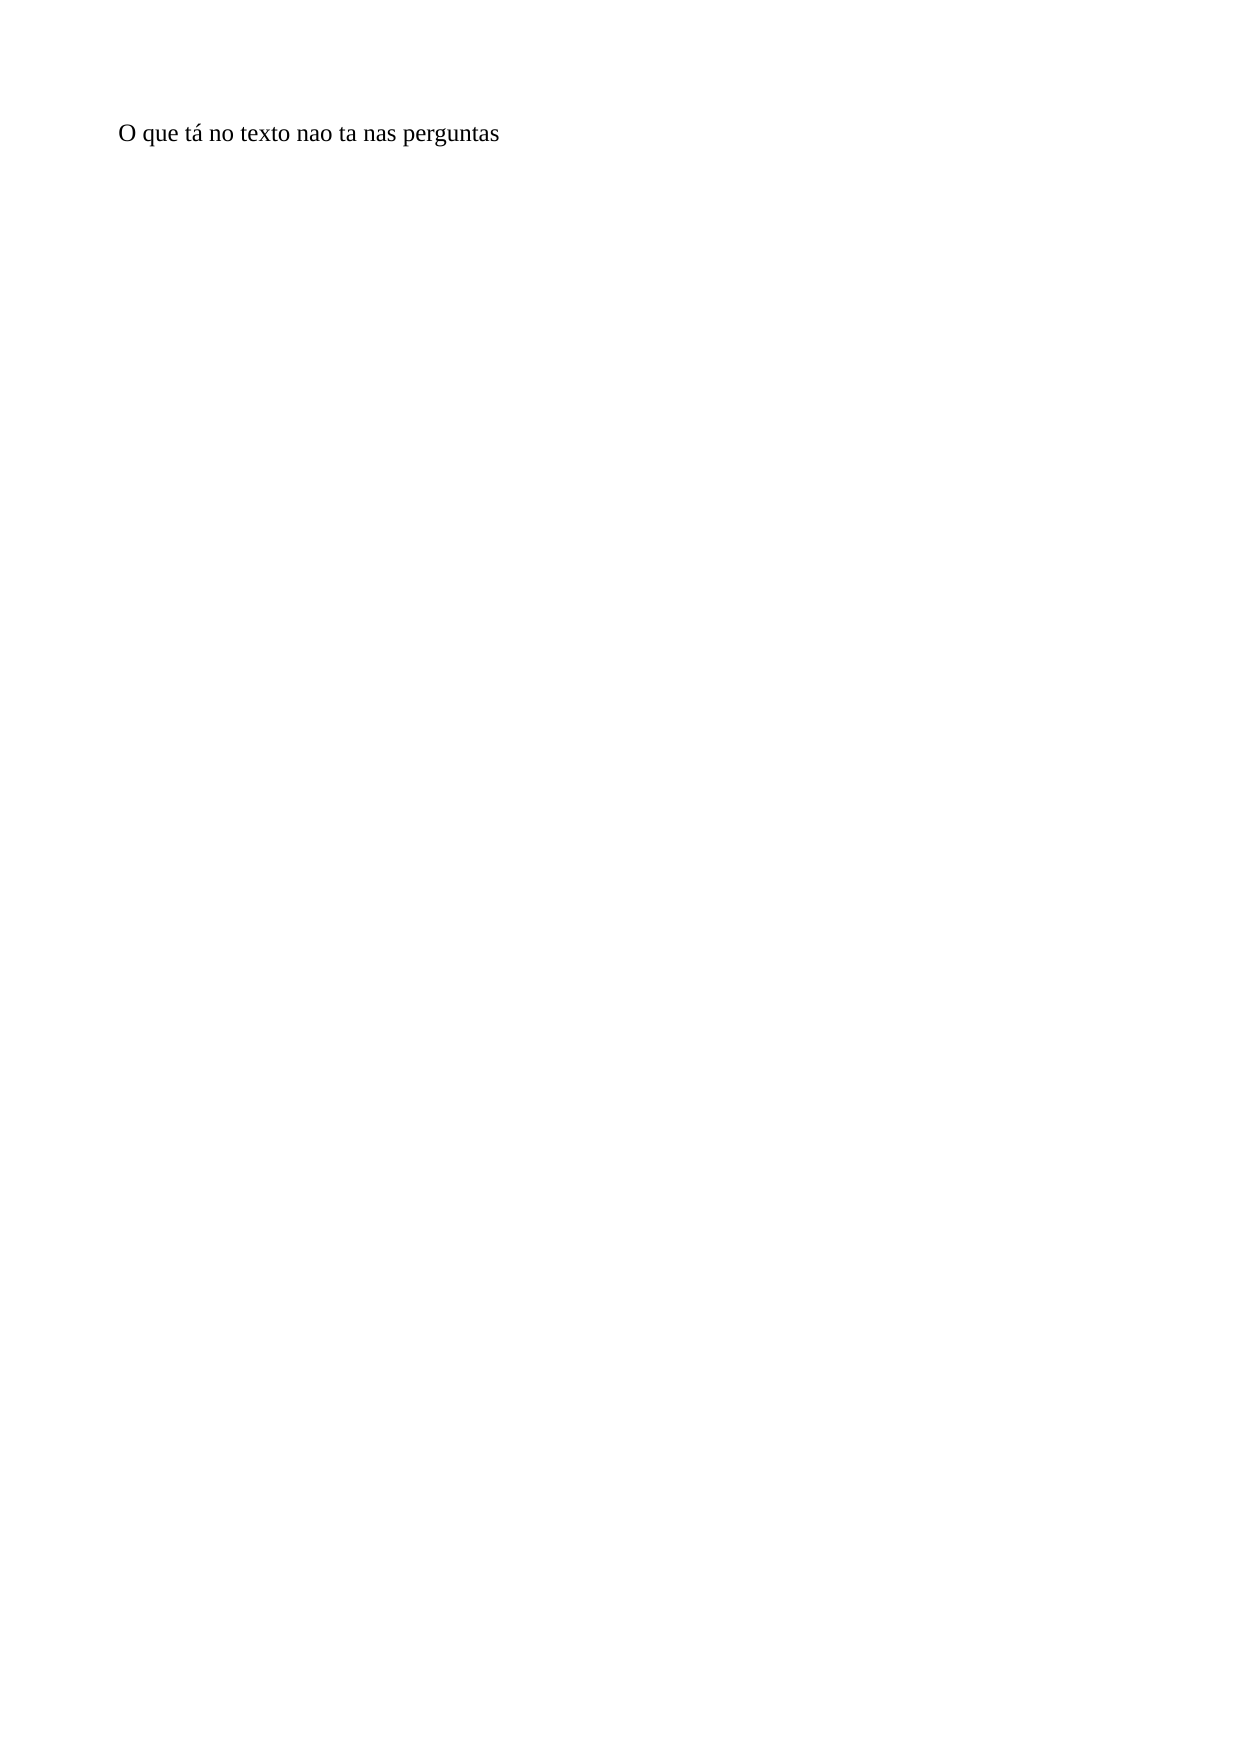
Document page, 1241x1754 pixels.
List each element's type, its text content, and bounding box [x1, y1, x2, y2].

text O que tá no texto nao ta nas perguntas [118, 118, 1122, 147]
